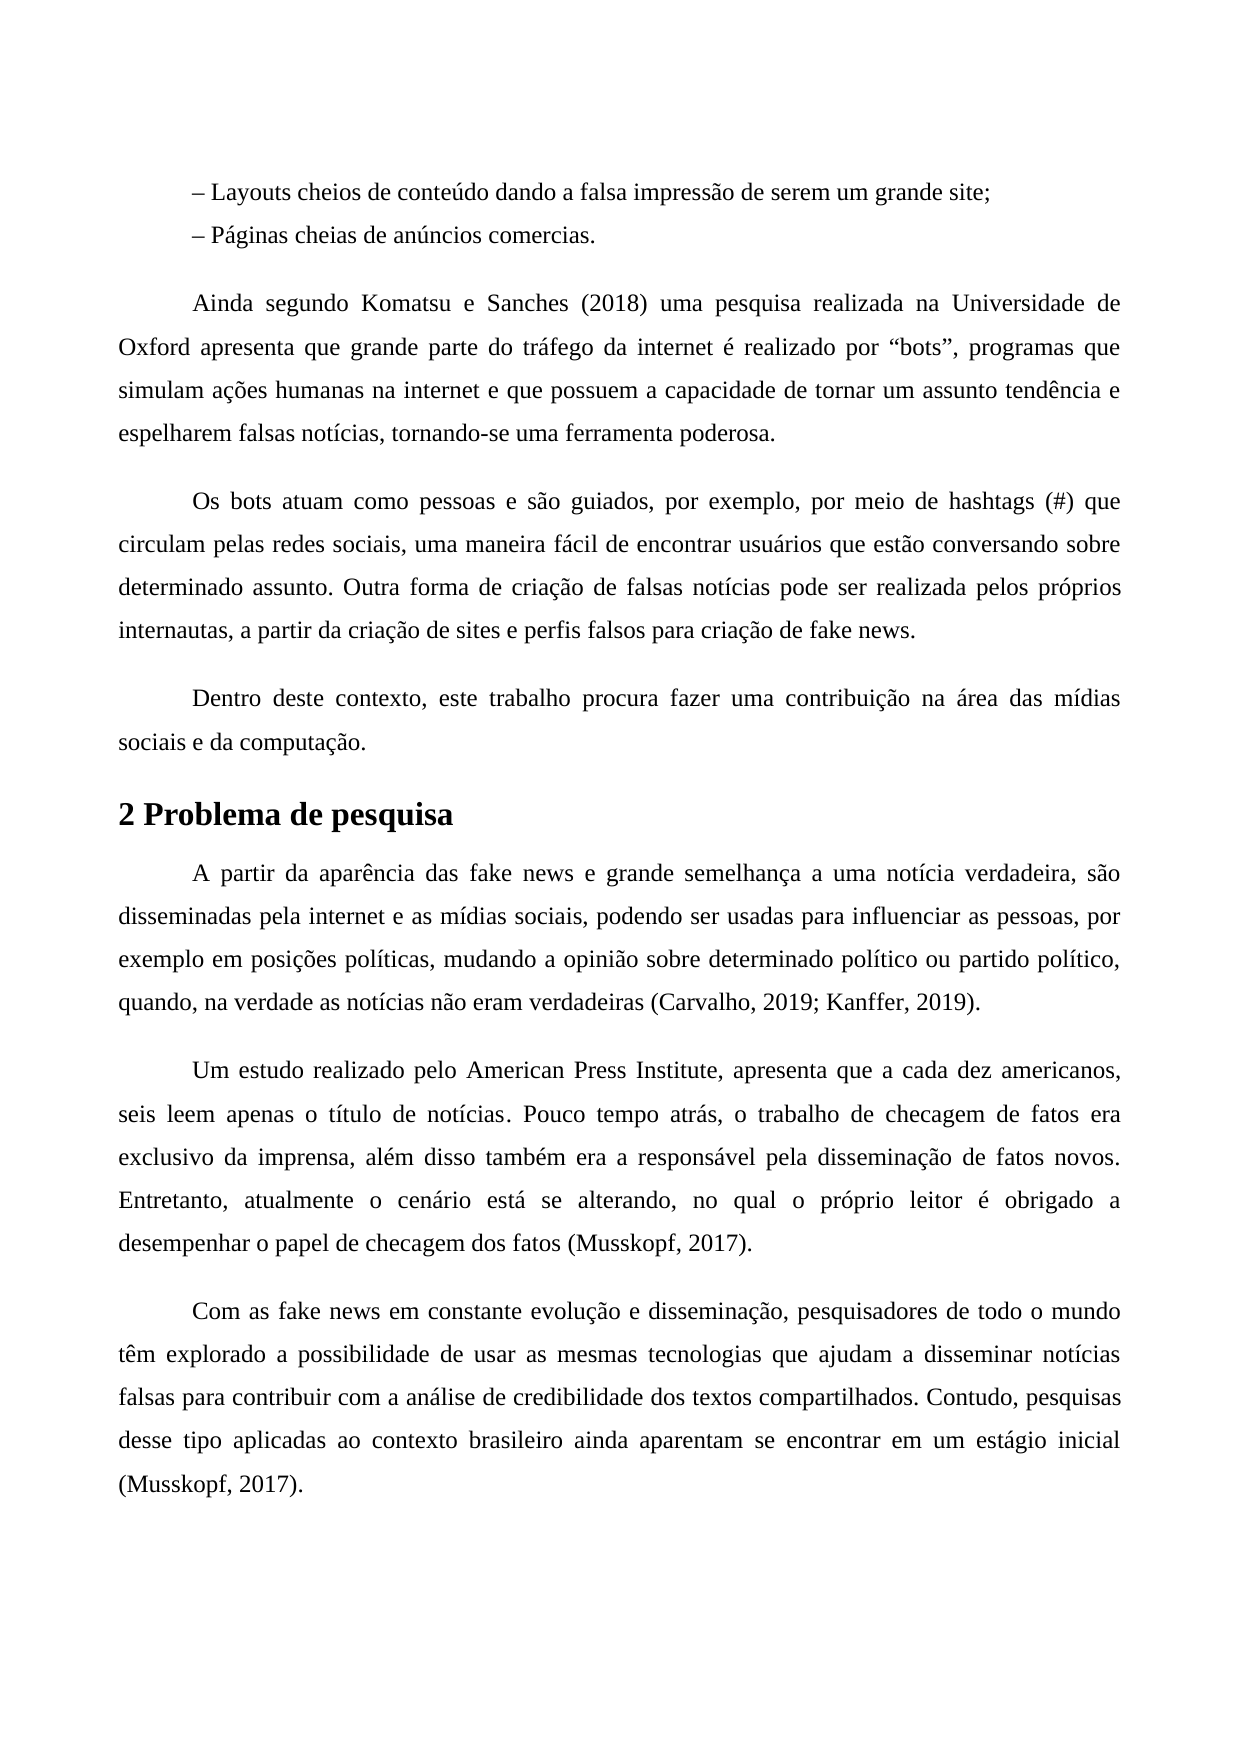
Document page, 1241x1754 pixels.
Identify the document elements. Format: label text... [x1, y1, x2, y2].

text – Layouts cheios de conteúdo dando a falsa impressão de serem um grande site; – Páginas cheias de anúncios comercias. [118, 177, 1122, 249]
text Os bots atuam como pessoas e são guiados, por exemplo, por meio de hashtags (#) que circulam pelas redes sociais, uma maneira fácil de encontrar usuários que estão conversando sobre determinado assunto. Outra forma de criação de falsas notícias pode ser realizada pelos próprios internautas, a partir da criação de sites e perfis falsos para criação de fake news. [118, 486, 1122, 644]
subtitle 2 Problema de pesquisa [118, 795, 1122, 833]
text Com as fake news em constante evolução e disseminação, pesquisadores de todo o mundo têm explorado a possibilidade de usar as mesmas tecnologias que ajudam a disseminar notícias falsas para contribuir com a análise de credibilidade dos textos compartilhados. Contudo, pesquisas desse tipo aplicadas ao contexto brasileiro ainda aparentam se encontrar em um estágio inicial (Musskopf, 2017). [118, 1296, 1122, 1497]
text Ainda segundo Komatsu e Sanches (2018) uma pesquisa realizada na Universidade de Oxford apresenta que grande parte do tráfego da internet é realizado por “bots”, programas que simulam ações humanas na internet e que possuem a capacidade de tornar um assunto tendência e espelharem falsas notícias, tornando-se uma ferramenta poderosa. [118, 288, 1122, 447]
text A partir da aparência das fake news e grande semelhança a uma notícia verdadeira, são disseminadas pela internet e as mídias sociais, podendo ser usadas para influenciar as pessoas, por exemplo em posições políticas, mudando a opinião sobre determinado político ou partido político, quando, na verdade as notícias não eram verdadeiras (Carvalho, 2019; Kanffer, 2019). [118, 858, 1122, 1016]
text Dentro deste contexto, este trabalho procura fazer uma contribuição na área das mídias sociais e da computação. [118, 683, 1122, 755]
text Um estudo realizado pelo American Press Institute, apresenta que a cada dez americanos, seis leem apenas o título de notícias. Pouco tempo atrás, o trabalho de checagem de fatos era exclusivo da imprensa, além disso também era a responsável pela disseminação de fatos novos. Entretanto, atualmente o cenário está se alterando, no qual o próprio leitor é obrigado a desempenhar o papel de checagem dos fatos (Musskopf, 2017). [118, 1056, 1122, 1257]
